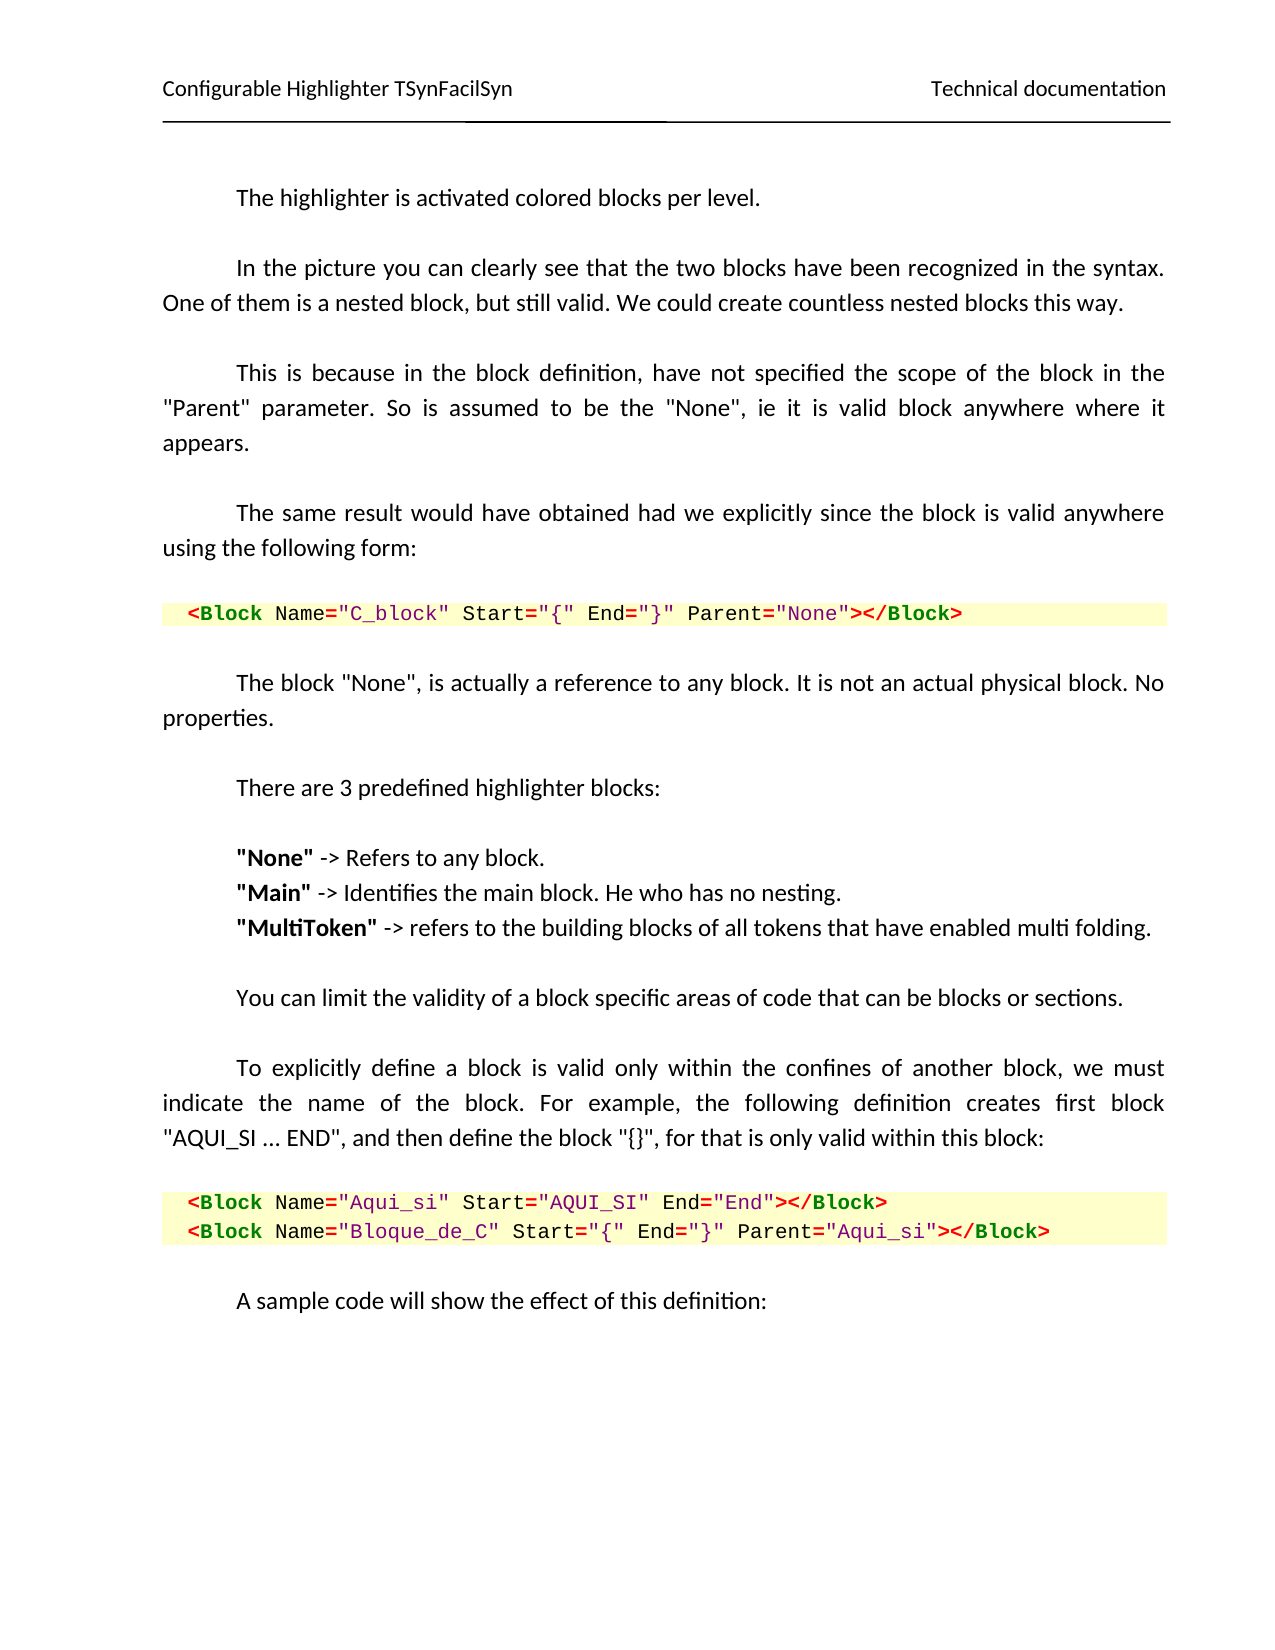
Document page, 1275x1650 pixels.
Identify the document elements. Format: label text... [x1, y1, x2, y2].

text <Block Name="Aqui_si" Start="AQUI_SI" End="End"></Block> [162, 1192, 1167, 1216]
text The same result would have obtained had we explicitly since the block is valid anywhere using the following form: [162, 498, 1167, 563]
text There are 3 predefined highlighter blocks: [162, 772, 1167, 802]
text "MultiToken" -> refers to the building blocks of all tokens that have enabled multi folding. [162, 912, 1167, 942]
text "None" -> Refers to any block. [162, 842, 1167, 872]
text You can limit the validity of a block specific areas of code that can be blocks or sections. [162, 982, 1167, 1012]
text <Block Name="C_block" Start="{" End="}" Parent="None"></Block> [162, 603, 1167, 626]
text The block "None", is actually a reference to any block. It is not an actual physical block. No properties. [162, 667, 1167, 732]
text To explicitly define a block is valid only within the confines of another block, we must indicate the name of the block. For example, the following definition creates first block "AQUI_SI ... END", and then define the block "{}", for that is only valid within this block: [162, 1052, 1167, 1152]
text "Main" -> Identifies the main block. He who has no nesting. [162, 877, 1167, 907]
text <Block Name="Bloque_de_C" Start="{" End="}" Parent="Aqui_si"></Block> [162, 1221, 1167, 1245]
text The highlighter is activated colored blocks per level. [162, 183, 1167, 213]
text This is because in the block definition, have not specified the scope of the block in the "Parent" parameter. So is assumed to be the "None", ie it is valid block anywhere where it appears. [162, 358, 1167, 458]
text In the picture you can clearly see that the two blocks have been recognized in the syntax. One of them is a nested block, but still valid. We could create countless nested blocks this way. [162, 253, 1167, 318]
text A sample code will show the effect of this definition: [162, 1285, 1167, 1316]
